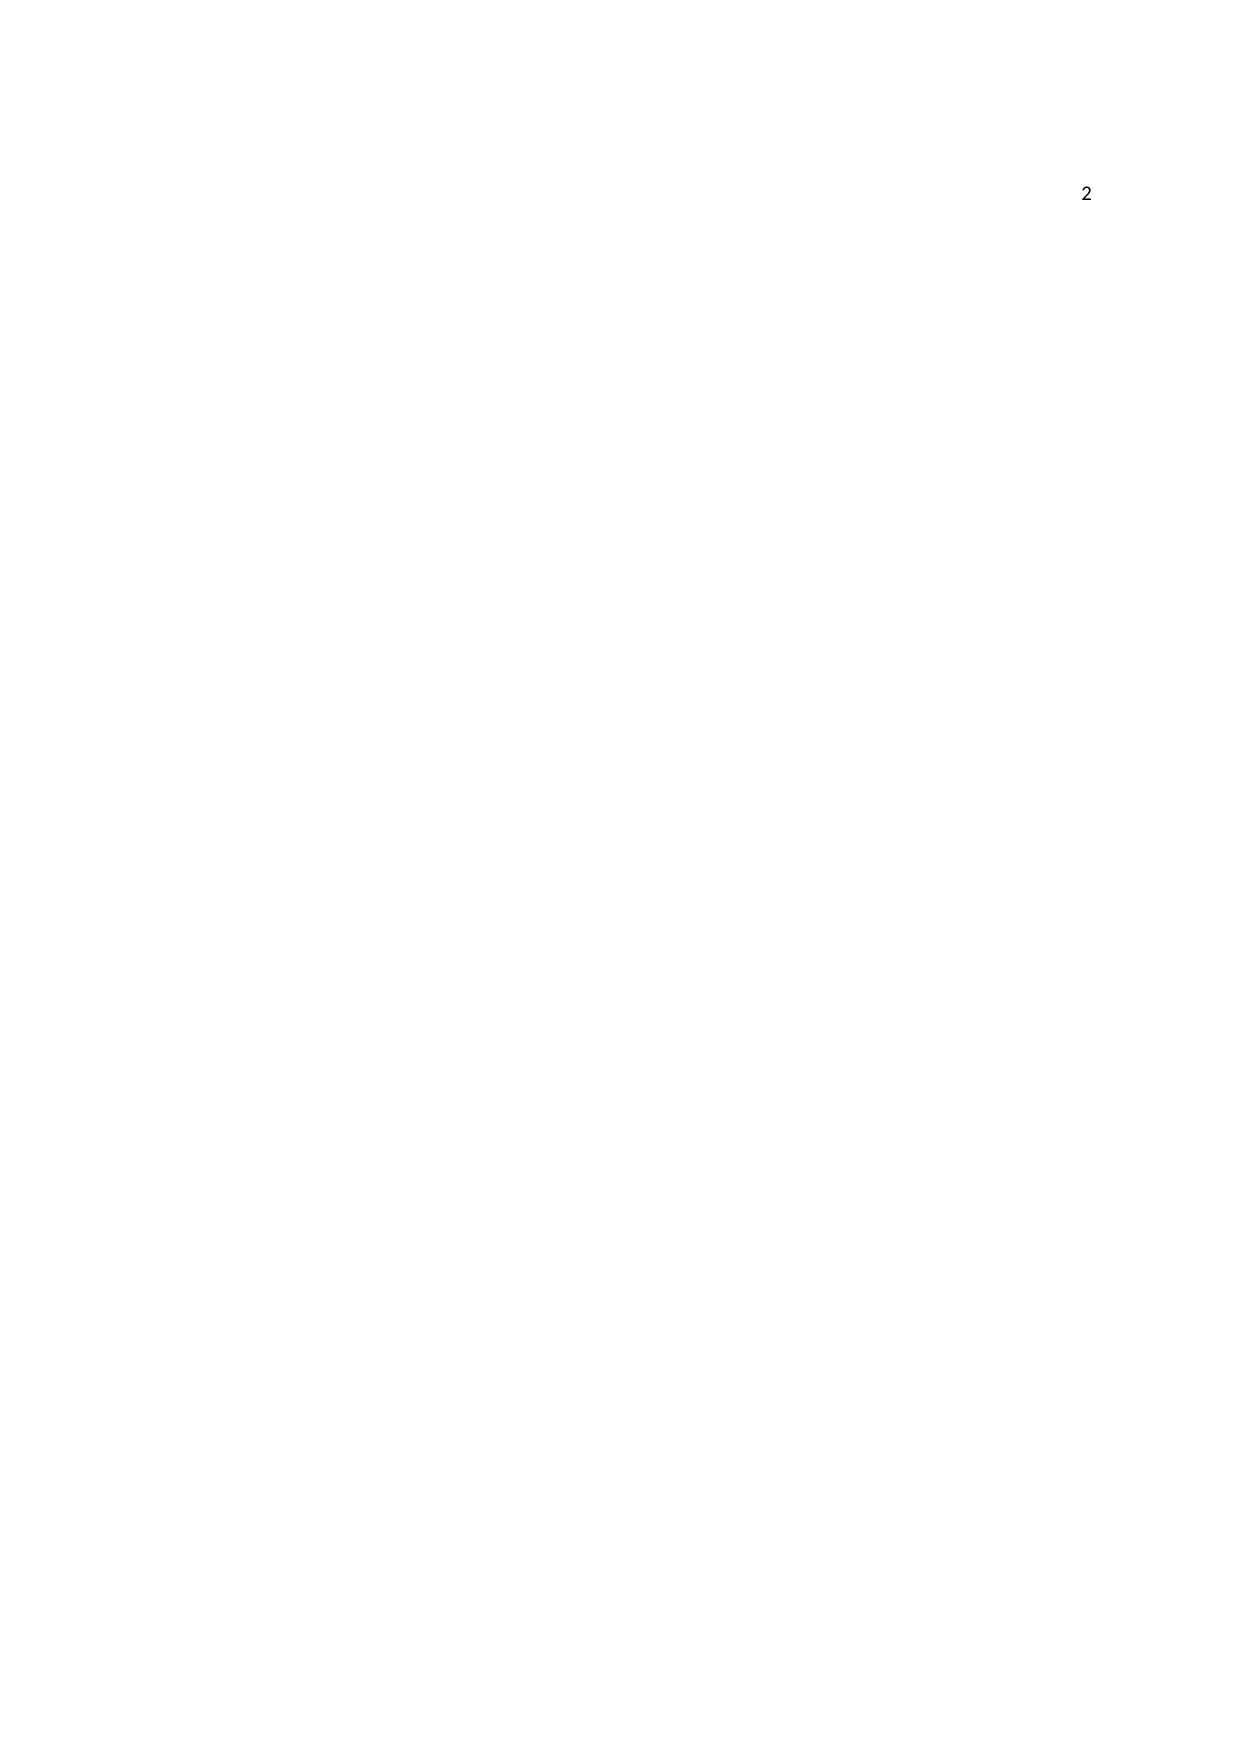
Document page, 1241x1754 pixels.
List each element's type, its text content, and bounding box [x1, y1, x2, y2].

text 2 [1081, 180, 1094, 206]
